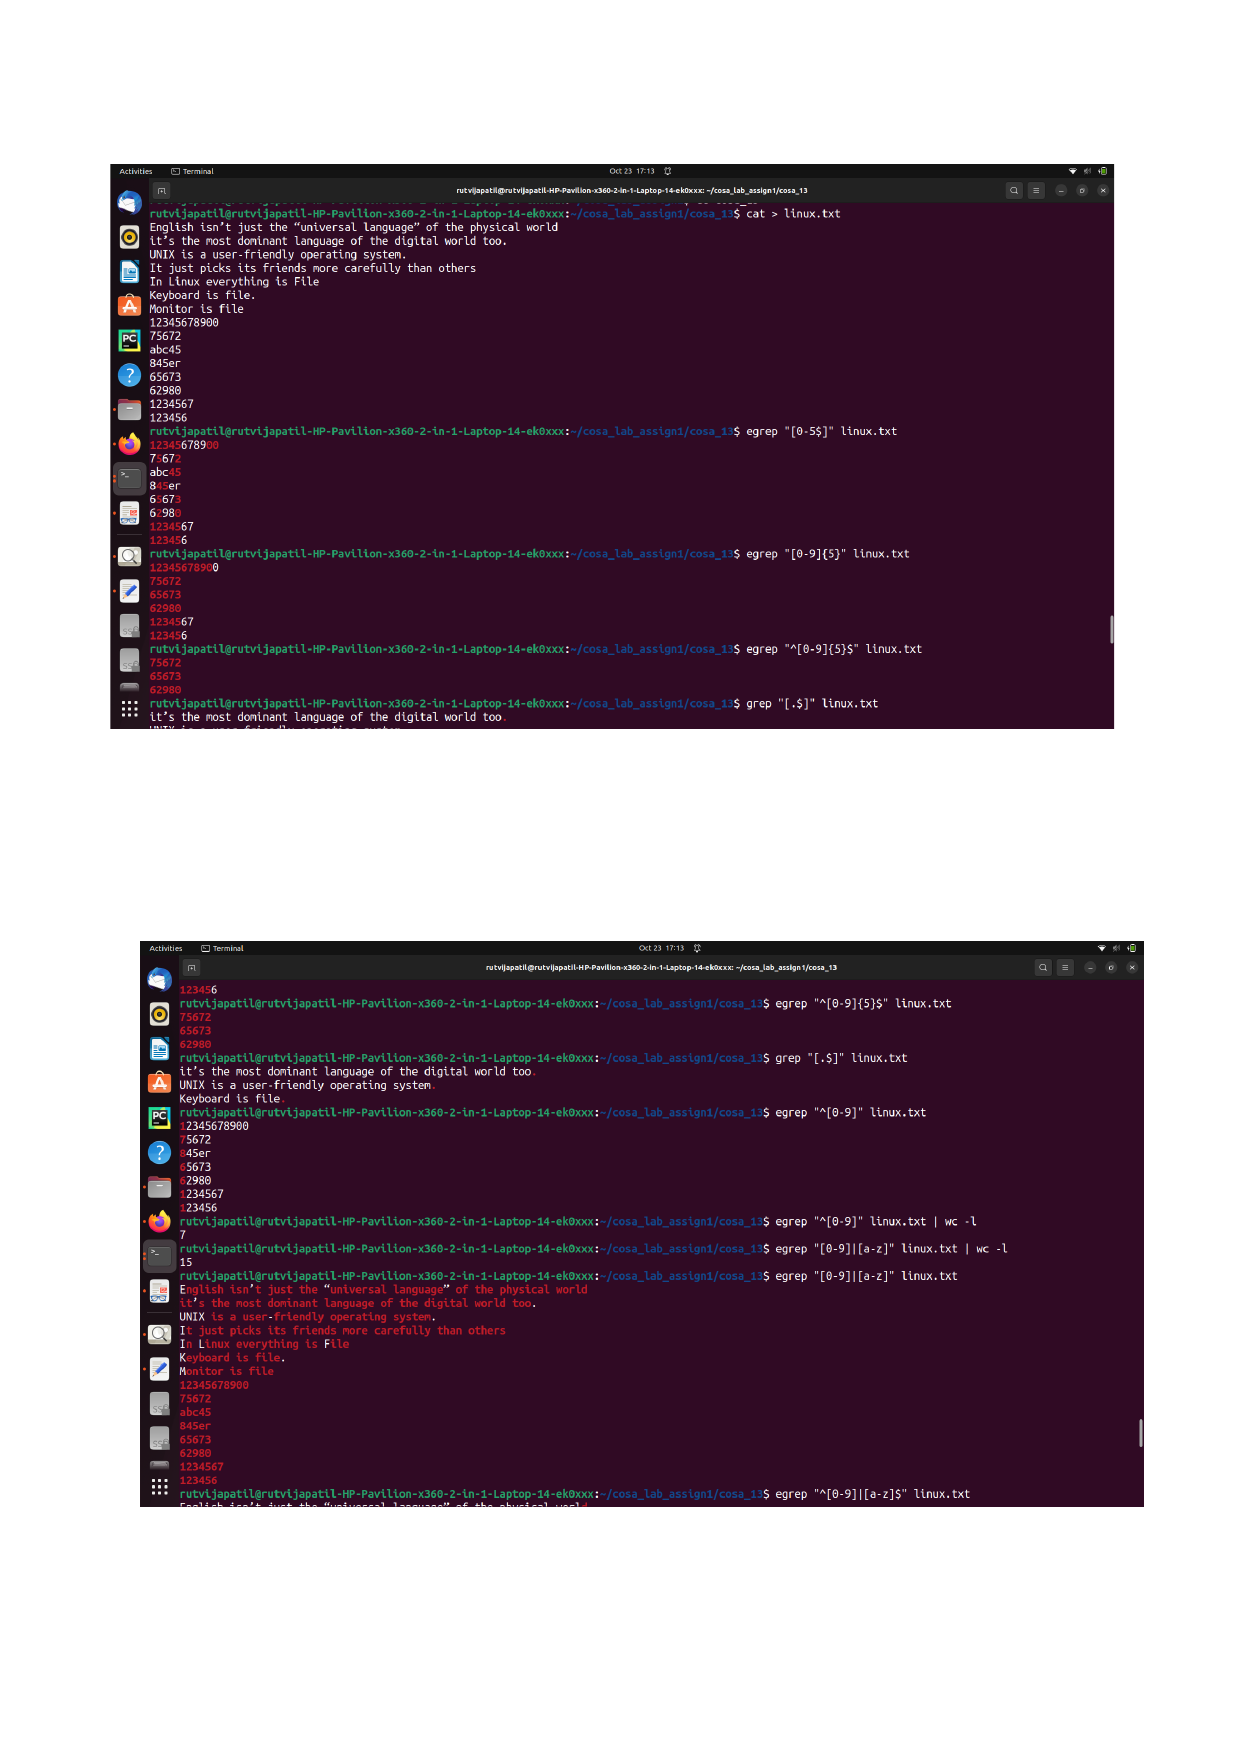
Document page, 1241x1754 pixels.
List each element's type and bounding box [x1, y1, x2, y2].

picture [140, 941, 1144, 1507]
picture [110, 164, 1115, 729]
